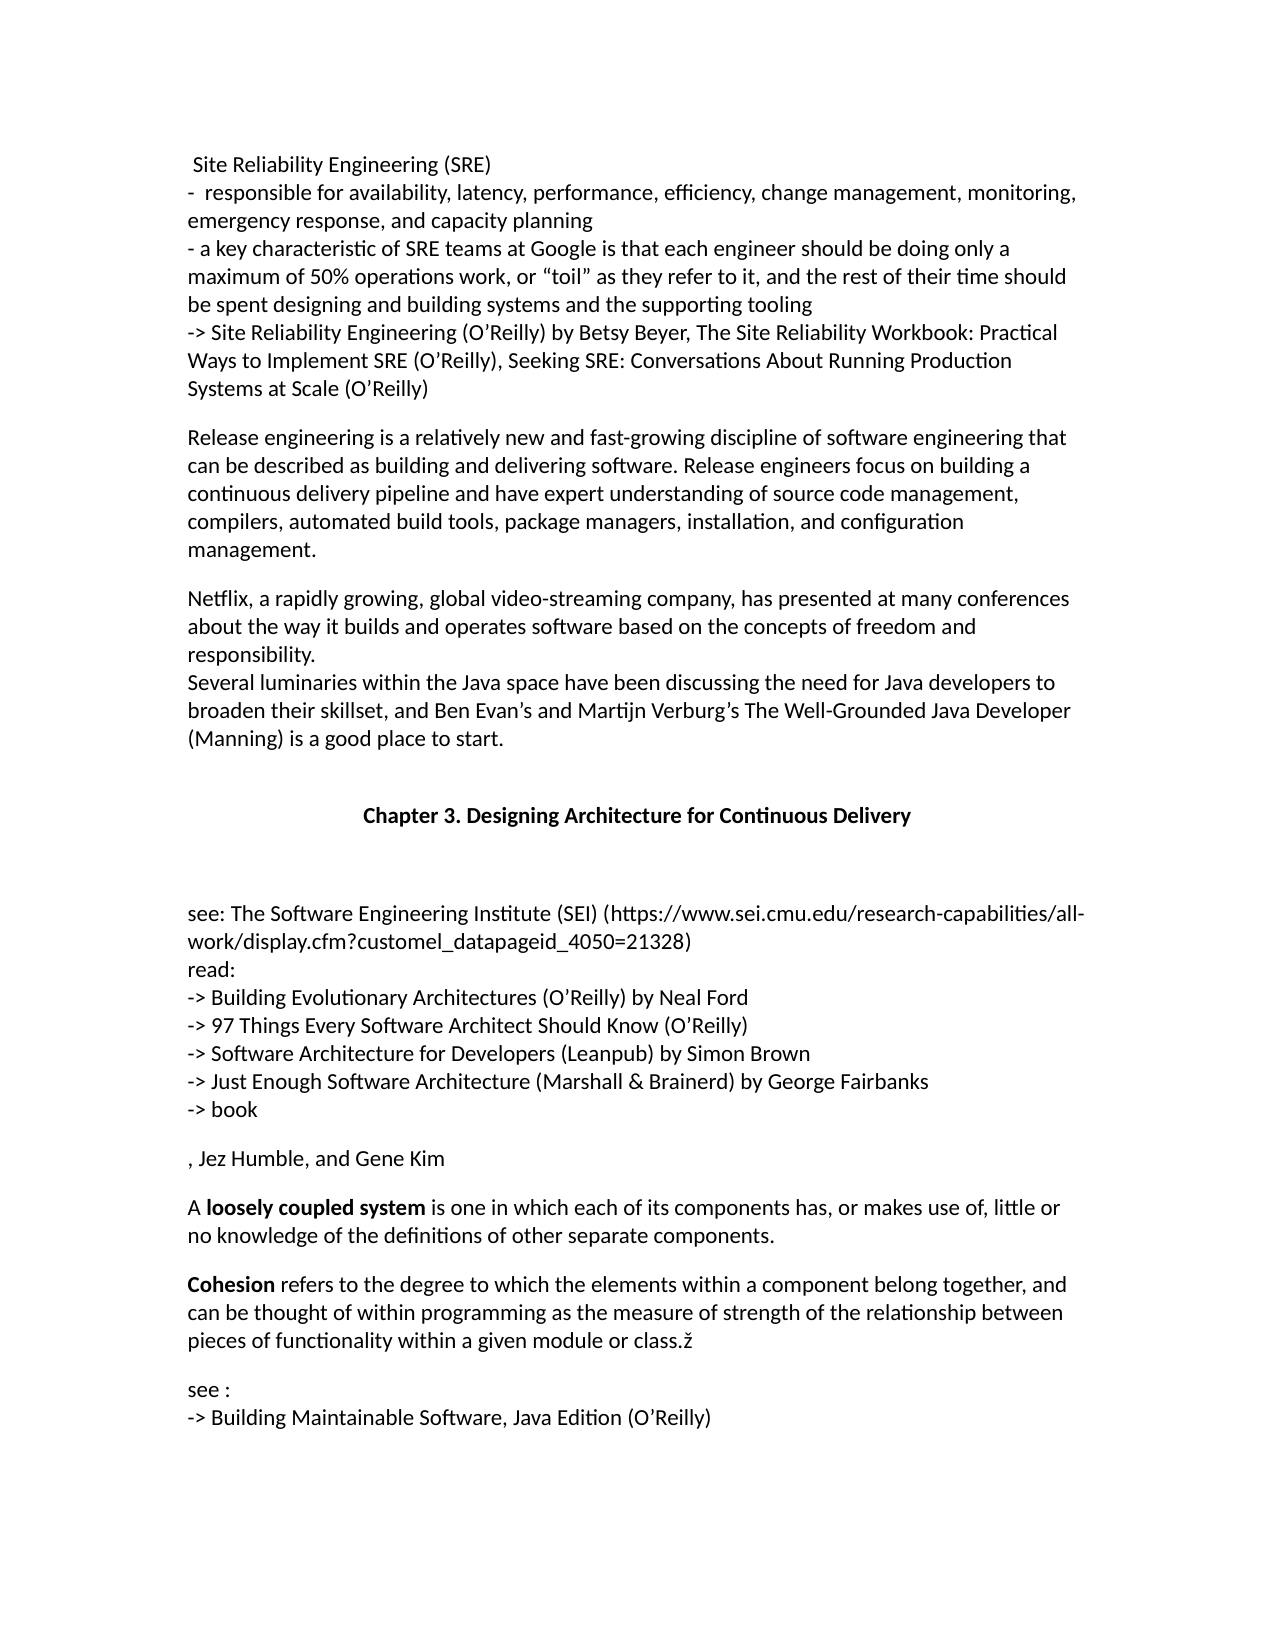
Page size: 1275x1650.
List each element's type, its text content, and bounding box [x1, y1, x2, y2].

text Site Reliability Engineering (SRE) - responsible for availability, latency, performance, efficiency, change management, monitoring, emergency response, and capacity planning - a key characteristic of SRE teams at Google is that each engineer should be doing only a maximum of 50% operations work, or “toil” as they refer to it, and the rest of their time should be spent designing and building systems and the supporting tooling -> Site Reliability Engineering (O’Reilly) by Betsy Beyer, The Site Reliability Workbook: Practical Ways to Implement SRE (O’Reilly), Seeking SRE: Conversations About Running Production Systems at Scale (O’Reilly) [187, 150, 1087, 402]
text , Jez Humble, and Gene Kim [187, 1144, 1087, 1172]
text A loosely coupled system is one in which each of its components has, or makes use of, little or no knowledge of the definitions of other separate components. [187, 1193, 1087, 1249]
text see: The Software Engineering Institute (SEI) (https://www.sei.cmu.edu/research-capabilities/all-work/display.cfm?customel_datapageid_4050=21328) read: -> Building Evolutionary Architectures (O’Reilly) by Neal Ford -> 97 Things Every Software Architect Should Know (O’Reilly) -> Software Architecture for Developers (Leanpub) by Simon Brown -> Just Enough Software Architecture (Marshall & Brainerd) by George Fairbanks -> book [187, 899, 1087, 1123]
text Chapter 3. Designing Architecture for Continuous Delivery [187, 802, 1087, 830]
text Release engineering is a relatively new and fast-growing discipline of software engineering that can be described as building and delivering software. Release engineers focus on building a continuous delivery pipeline and have expert understanding of source code management, compilers, automated build tools, package managers, installation, and configuration management. [187, 423, 1087, 563]
text Cohesion refers to the degree to which the elements within a component belong together, and can be thought of within programming as the measure of strength of the relationship between pieces of functionality within a given module or class.ž [187, 1270, 1087, 1354]
text see : -> Building Maintainable Software, Java Edition (O’Reilly) [187, 1375, 1087, 1431]
text Netflix, a rapidly growing, global video-streaming company, has presented at many conferences about the way it builds and operates software based on the concepts of freedom and responsibility. Several luminaries within the Java space have been discussing the need for Java developers to broaden their skillset, and Ben Evan’s and Martijn Verburg’s The Well-Grounded Java Developer (Manning) is a good place to start. [187, 584, 1087, 781]
